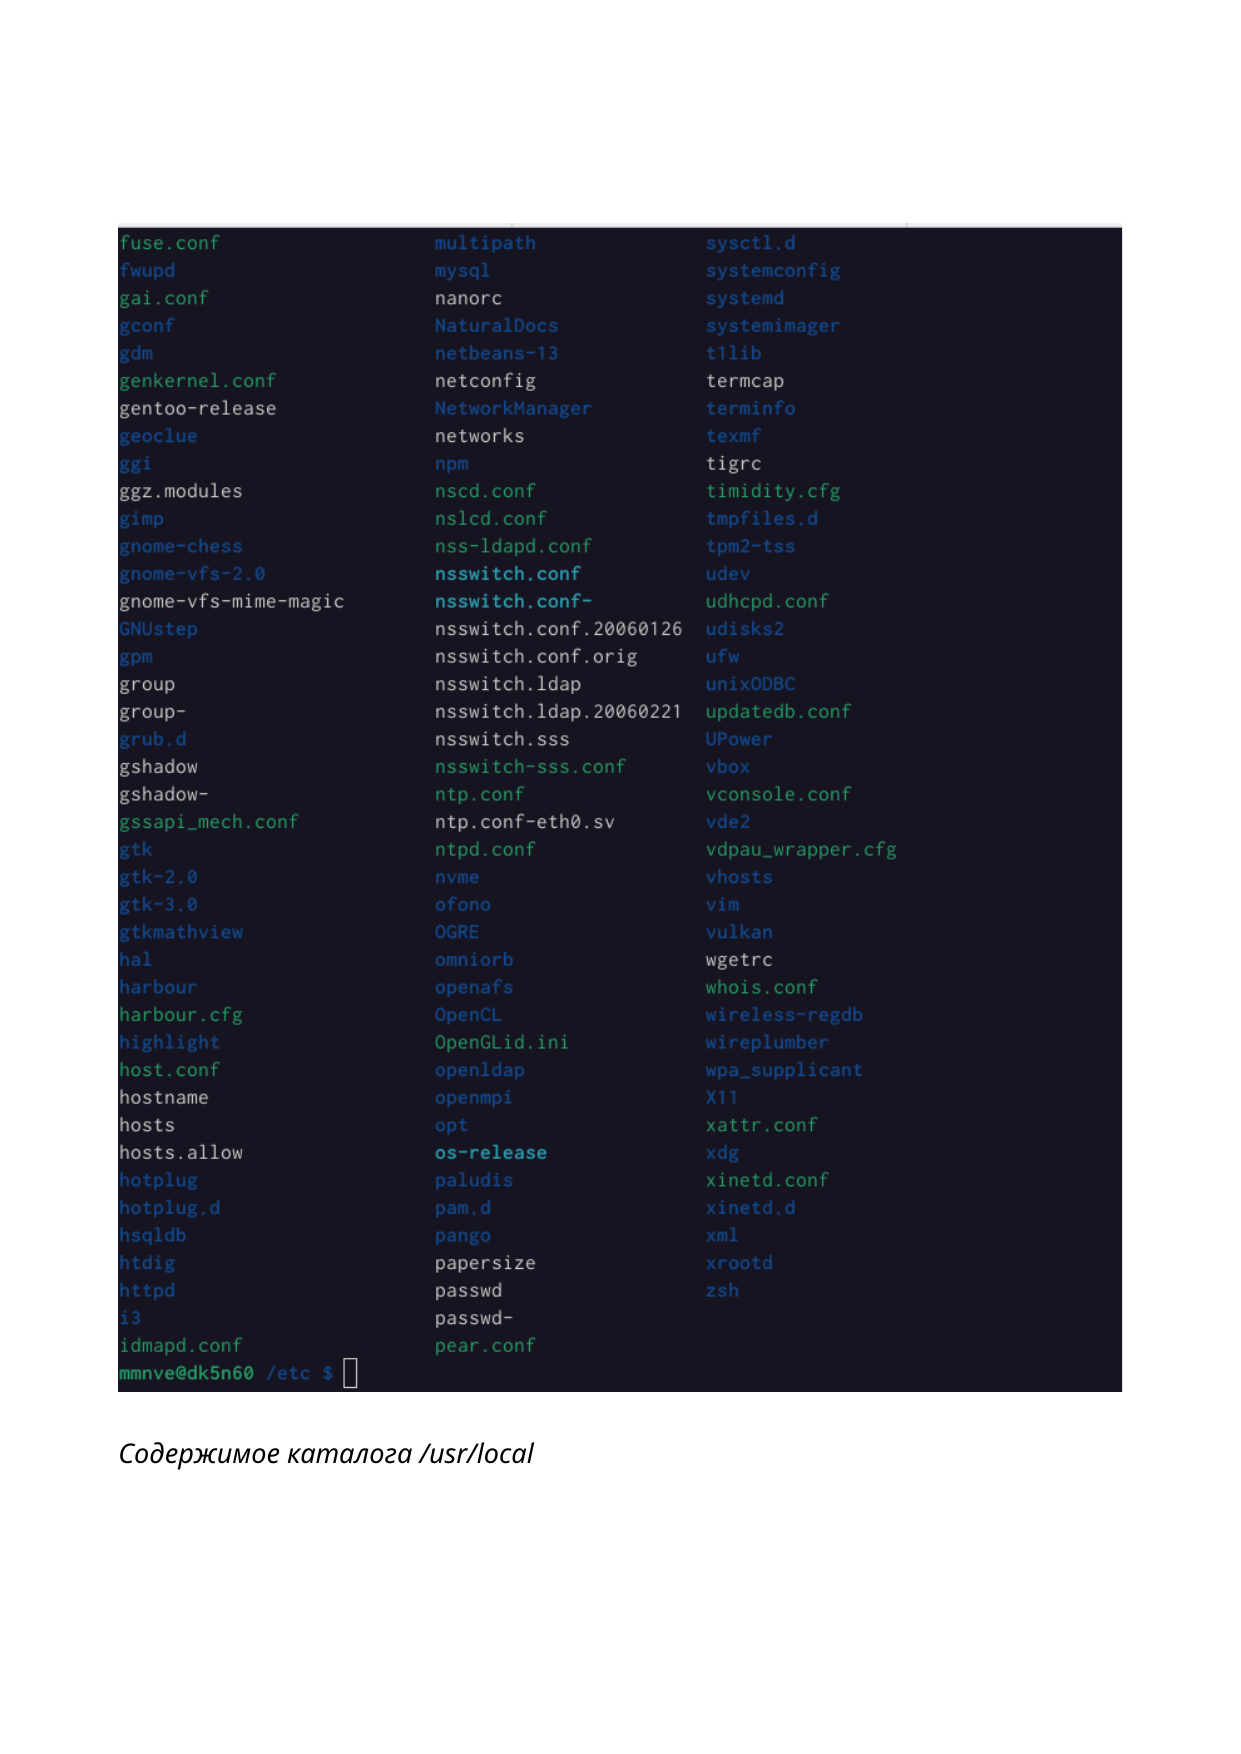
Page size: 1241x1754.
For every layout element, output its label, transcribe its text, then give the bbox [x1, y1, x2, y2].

picture [118, 223, 1123, 1392]
text Содержимое каталога /usr/local [118, 1434, 1122, 1471]
